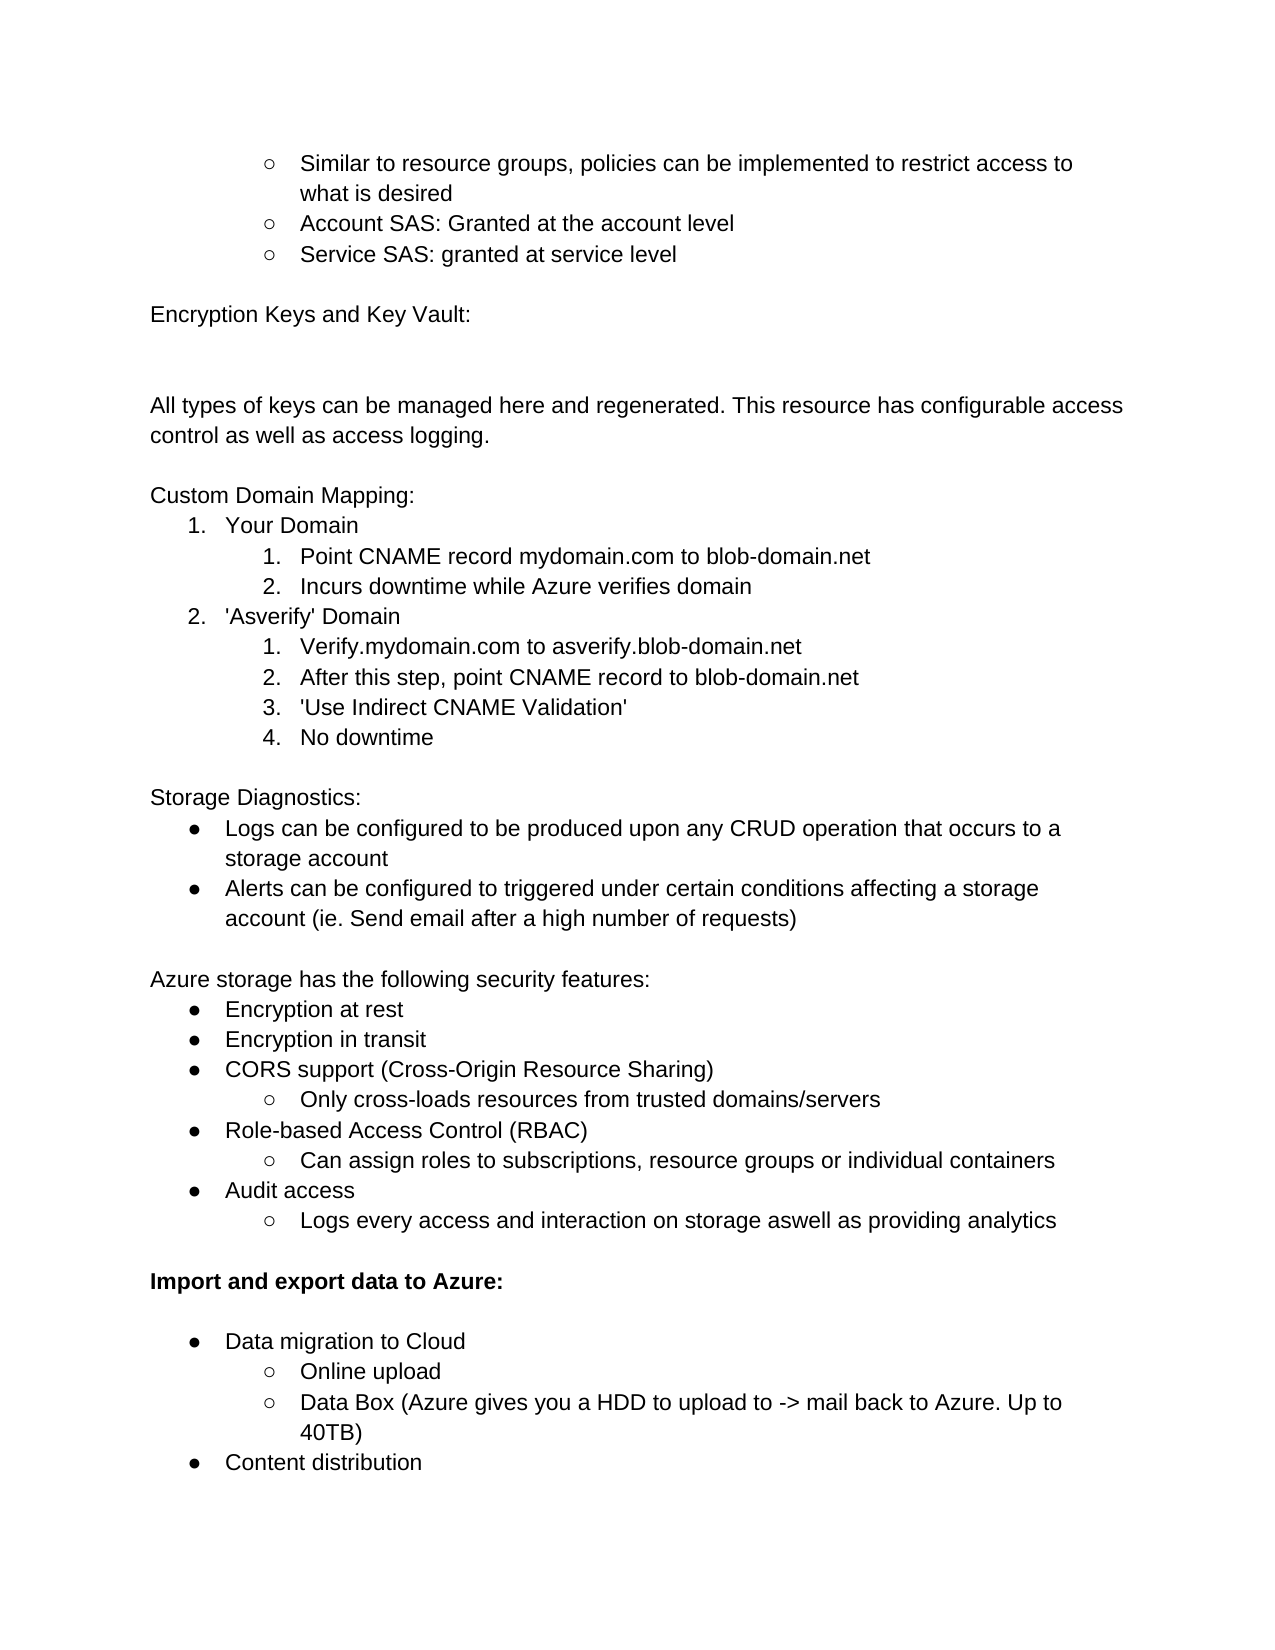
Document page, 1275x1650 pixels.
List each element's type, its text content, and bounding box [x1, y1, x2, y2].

list Role-based Access Control (RBAC) [187, 1117, 1125, 1143]
text Azure storage has the following security features: [150, 966, 1125, 992]
list No downtime [262, 724, 1125, 750]
list Only cross-loads resources from trusted domains/servers [262, 1086, 1125, 1113]
list Account SAS: Granted at the account level [262, 210, 1125, 237]
list Verify.mydomain.com to asverify.blob-domain.net [262, 633, 1125, 660]
list Content distribution [187, 1449, 1125, 1475]
list Alerts can be configured to triggered under certain conditions affecting a storage account (ie. Send email after a high number of requests) [187, 875, 1125, 932]
text Storage Diagnostics: [150, 784, 1125, 811]
list After this step, point CNAME record to blob-domain.net [262, 663, 1125, 690]
list Logs can be configured to be produced upon any CRUD operation that occurs to a storage account [187, 814, 1125, 871]
list Encryption in transit [187, 1026, 1125, 1052]
list Your Domain [187, 512, 1125, 539]
list Encryption at rest [187, 996, 1125, 1022]
list Audit access [187, 1177, 1125, 1203]
list 'Asverify' Domain [187, 603, 1125, 629]
list Logs every access and interaction on storage aswell as providing analytics [262, 1207, 1125, 1234]
text All types of keys can be managed here and regenerated. This resource has configurable access control as well as access logging. [150, 392, 1125, 448]
list Online upload [262, 1358, 1125, 1385]
list Data migration to Cloud [187, 1328, 1125, 1354]
list Incurs downtime while Azure verifies domain [262, 573, 1125, 599]
list CORS support (Cross-Origin Resource Sharing) [187, 1056, 1125, 1083]
list Similar to resource groups, policies can be implemented to restrict access to what is desired [262, 150, 1125, 207]
list Point CNAME record mydomain.com to blob-domain.net [262, 543, 1125, 569]
list 'Use Indirect CNAME Validation' [262, 694, 1125, 720]
list Service SAS: granted at service level [262, 241, 1125, 267]
list Can assign roles to subscriptions, resource groups or individual containers [262, 1147, 1125, 1173]
text Import and export data to Azure: [150, 1268, 1125, 1294]
text Encryption Keys and Key Vault: [150, 301, 1125, 327]
list Data Box (Azure gives you a HDD to upload to -> mail back to Azure. Up to 40TB) [262, 1388, 1125, 1445]
text Custom Domain Mapping: [150, 482, 1125, 509]
